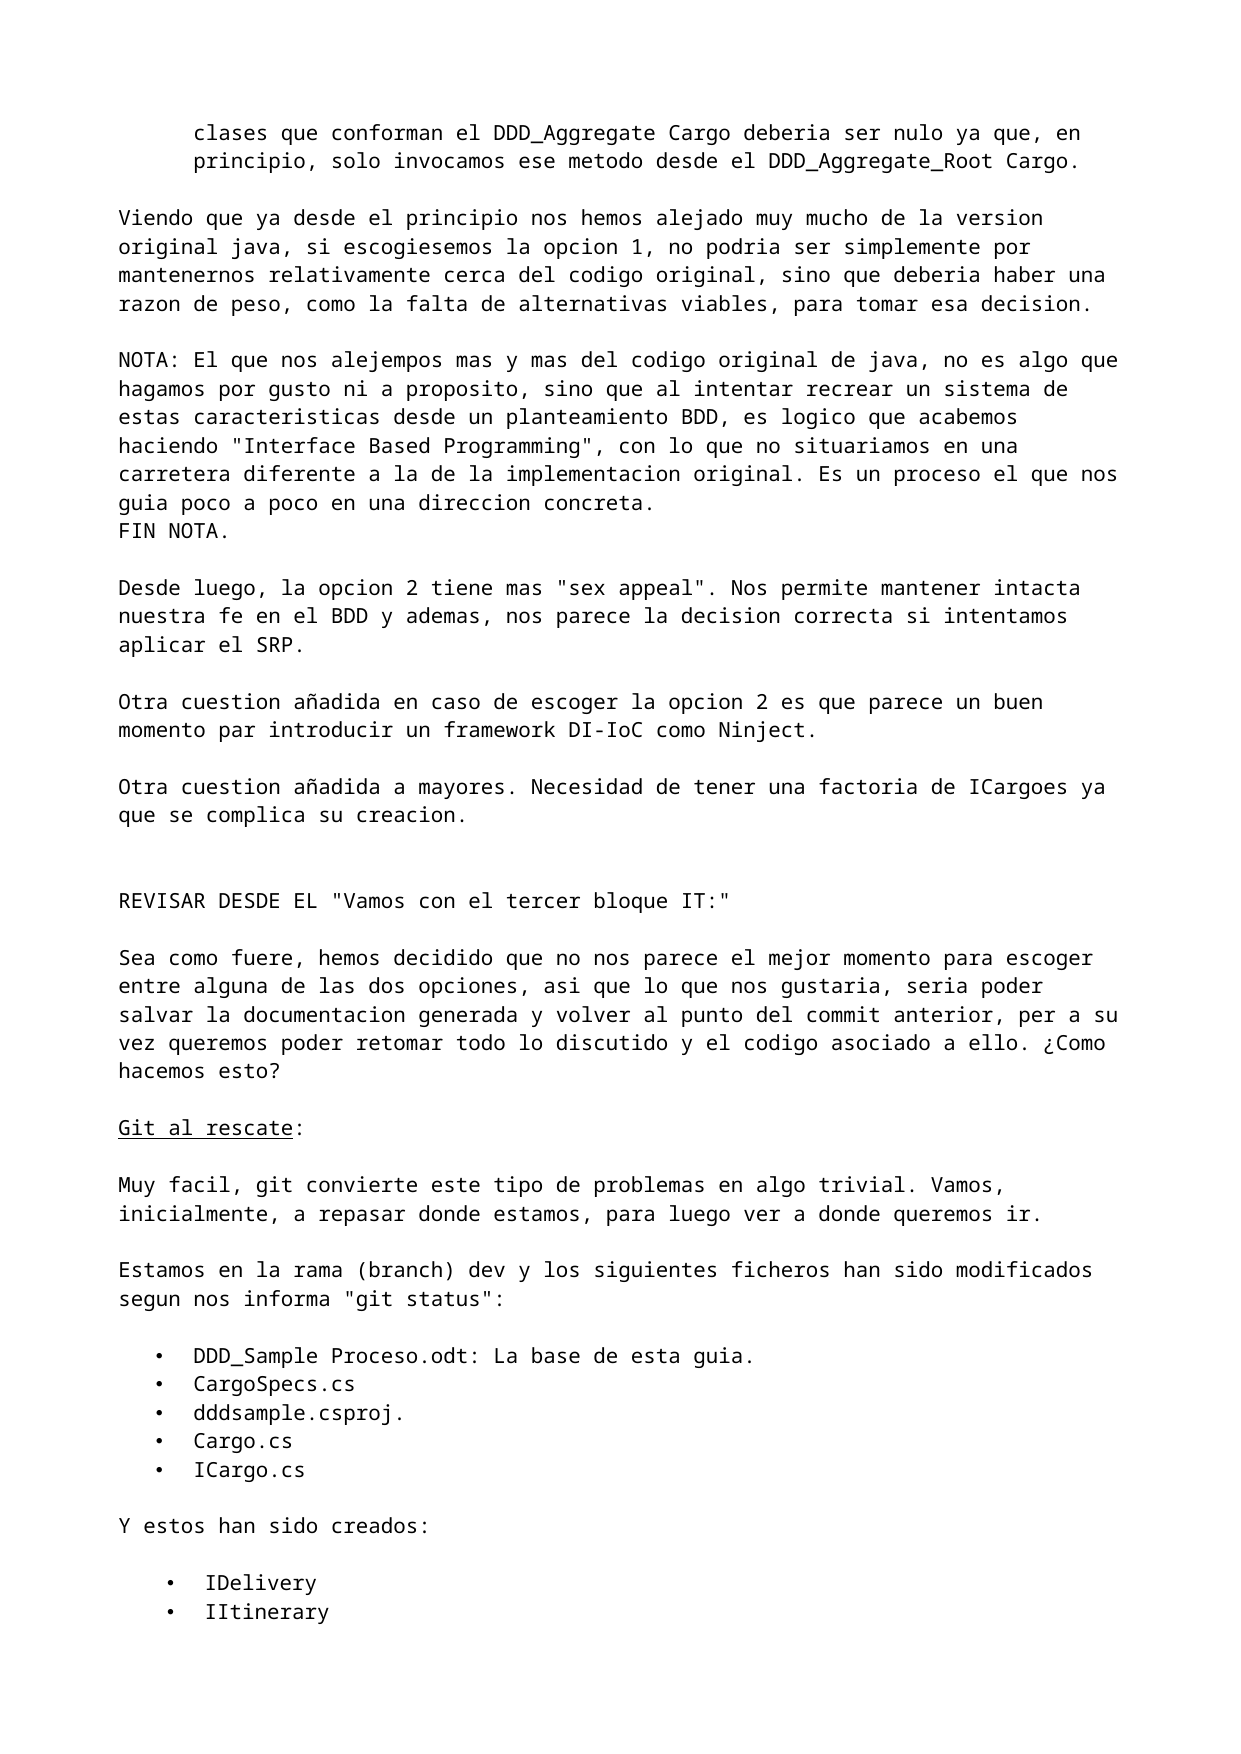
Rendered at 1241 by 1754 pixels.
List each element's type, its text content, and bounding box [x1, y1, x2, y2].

text Estamos en la rama (branch) dev y los siguientes ficheros han sido modificados segun nos informa "git status": [118, 1256, 1122, 1312]
list DDD_Sample Proceso.odt: La base de esta guia. [156, 1341, 1122, 1369]
text Otra cuestion añadida en caso de escoger la opcion 2 es que parece un buen momento par introducir un framework DI-IoC como Ninject. [118, 687, 1122, 744]
text Muy facil, git convierte este tipo de problemas en algo trivial. Vamos, inicialmente, a repasar donde estamos, para luego ver a donde queremos ir. [118, 1170, 1122, 1227]
text Viendo que ya desde el principio nos hemos alejado muy mucho de la version original java, si escogiesemos la opcion 1, no podria ser simplemente por mantenernos relativamente cerca del codigo original, sino que deberia haber una razon de peso, como la falta de alternativas viables, para tomar esa decision. [118, 203, 1122, 317]
text Git al rescate: [118, 1113, 1122, 1142]
text Y estos han sido creados: [118, 1512, 1122, 1540]
list CargoSpecs.cs [156, 1369, 1122, 1398]
text Sea como fuere, hemos decidido que no nos parece el mejor momento para escoger entre alguna de las dos opciones, asi que lo que nos gustaria, seria poder salvar la documentacion generada y volver al punto del commit anterior, per a su vez queremos poder retomar todo lo discutido y el codigo asociado a ello. ¿Como hacemos esto? [118, 943, 1122, 1085]
list clases que conforman el DDD_Aggregate Cargo deberia ser nulo ya que, en principio, solo invocamos ese metodo desde el DDD_Aggregate_Root Cargo. [156, 118, 1122, 175]
list ICargo.cs [156, 1455, 1122, 1483]
text FIN NOTA. [118, 516, 1122, 545]
list IItinerary [167, 1597, 1122, 1625]
text REVISAR DESDE EL "Vamos con el tercer bloque IT:" [118, 886, 1122, 914]
list Cargo.cs [156, 1426, 1122, 1455]
text NOTA: El que nos alejempos mas y mas del codigo original de java, no es algo que hagamos por gusto ni a proposito, sino que al intentar recrear un sistema de estas caracteristicas desde un planteamiento BDD, es logico que acabemos haciendo "Interface Based Programming", con lo que no situariamos en una carretera diferente a la de la implementacion original. Es un proceso el que nos guia poco a poco en una direccion concreta. [118, 346, 1122, 516]
list dddsample.csproj. [156, 1398, 1122, 1426]
text Desde luego, la opcion 2 tiene mas "sex appeal". Nos permite mantener intacta nuestra fe en el BDD y ademas, nos parece la decision correcta si intentamos aplicar el SRP. [118, 573, 1122, 658]
text Otra cuestion añadida a mayores. Necesidad de tener una factoria de ICargoes ya que se complica su creacion. [118, 772, 1122, 829]
list IDelivery [167, 1568, 1122, 1597]
